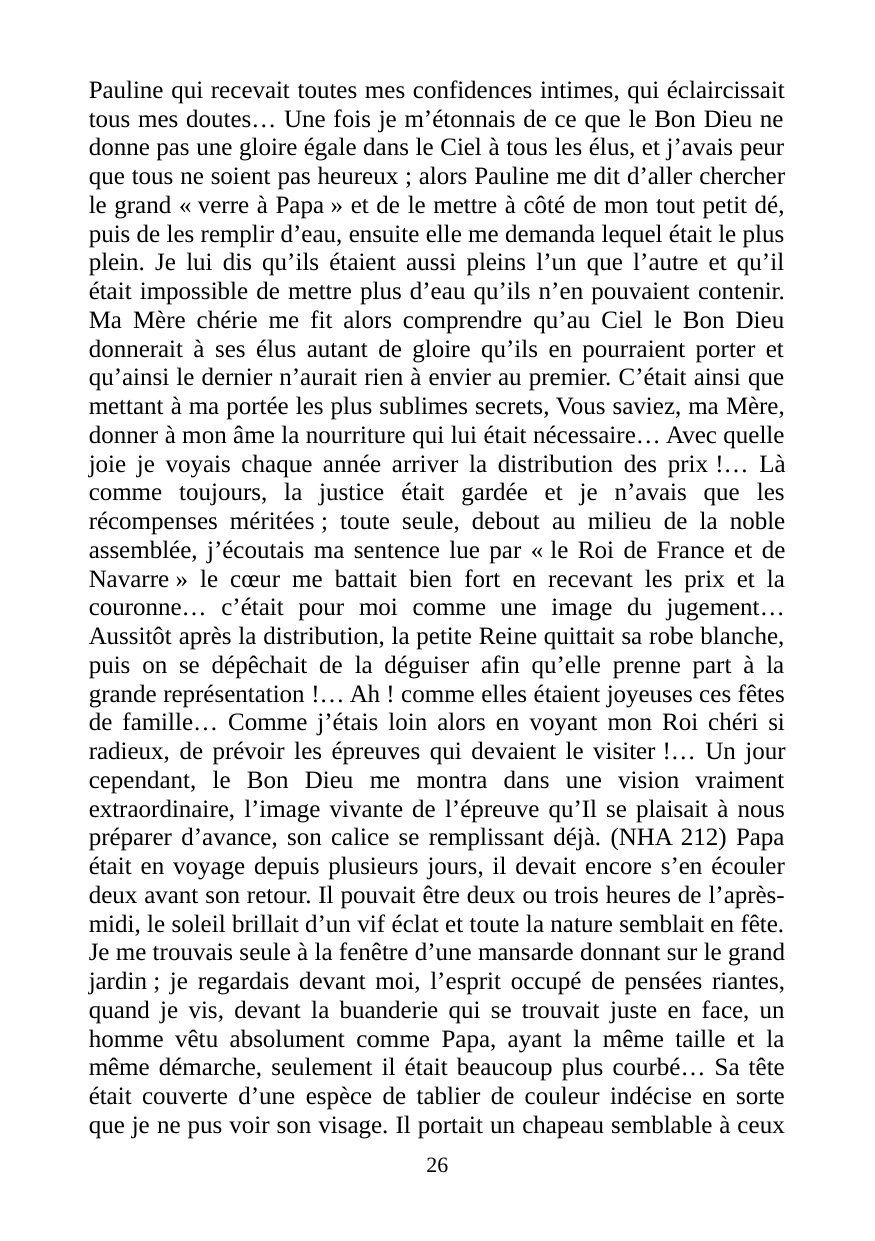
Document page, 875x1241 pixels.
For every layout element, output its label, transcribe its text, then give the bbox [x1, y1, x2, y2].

text Pauline qui recevait toutes mes confidences intimes, qui éclaircissait tous mes doutes… Une fois je m’étonnais de ce que le Bon Dieu ne donne pas une gloire égale dans le Ciel à tous les élus, et j’avais peur que tous ne soient pas heureux ; alors Pauline me dit d’aller chercher le grand « verre à Papa » et de le mettre à côté de mon tout petit dé, puis de les remplir d’eau, ensuite elle me demanda lequel était le plus plein. Je lui dis qu’ils étaient aussi pleins l’un que l’autre et qu’il était impossible de mettre plus d’eau qu’ils n’en pouvaient contenir. Ma Mère chérie me fit alors comprendre qu’au Ciel le Bon Dieu donnerait à ses élus autant de gloire qu’ils en pourraient porter et qu’ainsi le dernier n’aurait rien à envier au premier. C’était ainsi que mettant à ma portée les plus sublimes secrets, Vous saviez, ma Mère, donner à mon âme la nourriture qui lui était nécessaire… Avec quelle joie je voyais chaque année arriver la distribution des prix !… Là comme toujours, la justice était gardée et je n’avais que les récompenses méritées ; toute seule, debout au milieu de la noble assemblée, j’écoutais ma sentence lue par « le Roi de France et de Navarre » le cœur me battait bien fort en recevant les prix et la couronne… c’était pour moi comme une image du jugement… Aussitôt après la distribution, la petite Reine quittait sa robe blanche, puis on se dépêchait de la déguiser afin qu’elle prenne part à la grande représentation !… Ah ! comme elles étaient joyeuses ces fêtes de famille… Comme j’étais loin alors en voyant mon Roi chéri si radieux, de prévoir les épreuves qui devaient le visiter !… Un jour cependant, le Bon Dieu me montra dans une vision vraiment extraordinaire, l’image vivante de l’épreuve qu’Il se plaisait à nous préparer d’avance, son calice se remplissant déjà. (NHA 212) Papa était en voyage depuis plusieurs jours, il devait encore s’en écouler deux avant son retour. Il pouvait être deux ou trois heures de l’après-midi, le soleil brillait d’un vif éclat et toute la nature semblait en fête. Je me trouvais seule à la fenêtre d’une mansarde donnant sur le grand jardin ; je regardais devant moi, l’esprit occupé de pensées riantes, quand je vis, devant la buanderie qui se trouvait juste en face, un homme vêtu absolument comme Papa, ayant la même taille et la même démarche, seulement il était beaucoup plus courbé… Sa tête était couverte d’une espèce de tablier de couleur indécise en sorte que je ne pus voir son visage. Il portait un chapeau semblable à ceux [88, 75, 786, 1139]
